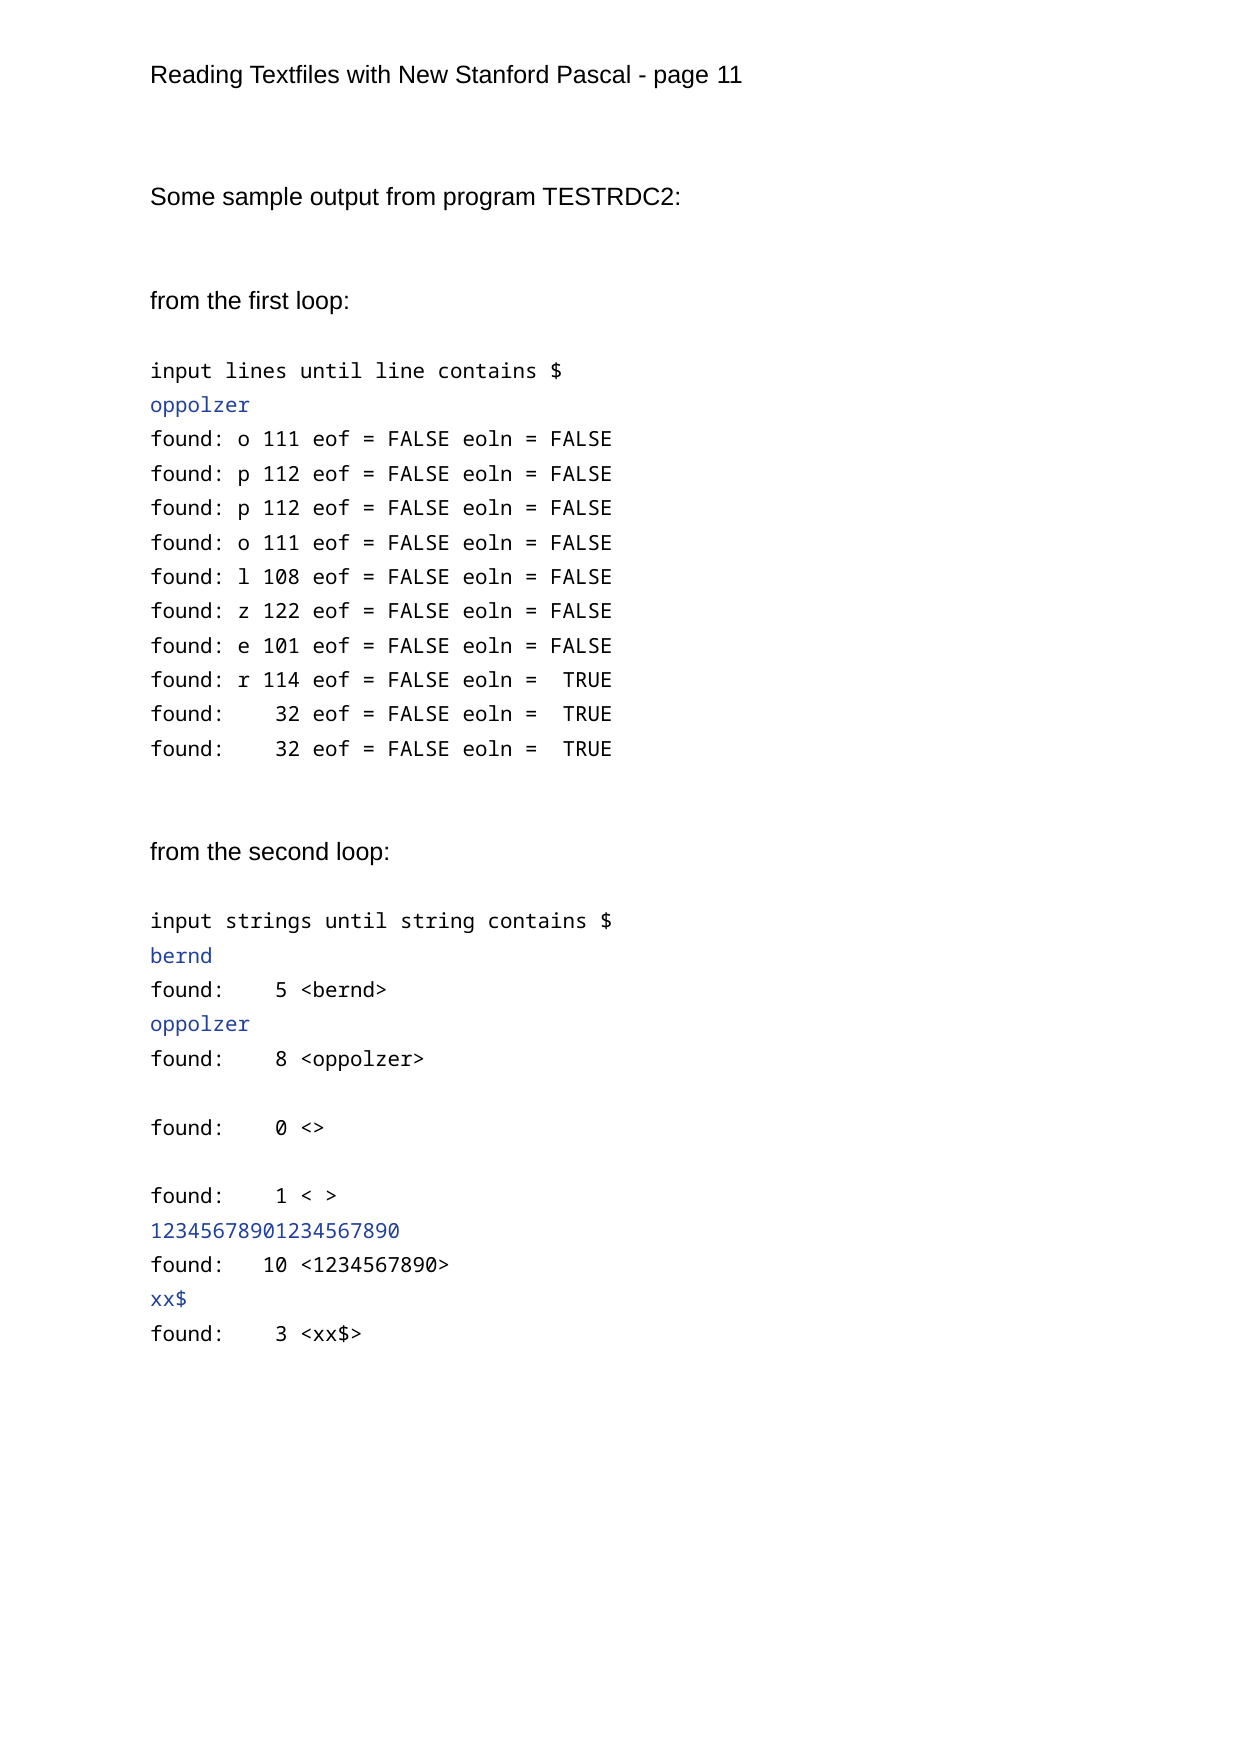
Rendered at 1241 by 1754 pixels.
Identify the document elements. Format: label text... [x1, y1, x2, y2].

text from the first loop: [150, 286, 1090, 315]
text found: o 111 eof = FALSE eoln = FALSE [150, 528, 1090, 556]
text Some sample output from program TESTRDC2: [150, 153, 1090, 211]
text found: 5 <bernd> [150, 975, 1090, 1003]
text found: o 111 eof = FALSE eoln = FALSE [150, 424, 1090, 453]
text found: l 108 eof = FALSE eoln = FALSE [150, 562, 1090, 590]
text 12345678901234567890 [150, 1216, 1090, 1244]
text found: 0 <> [150, 1113, 1090, 1141]
text bernd [150, 941, 1090, 969]
text found: 8 <oppolzer> [150, 1044, 1090, 1072]
text xx$ [150, 1284, 1090, 1313]
text found: r 114 eof = FALSE eoln = TRUE [150, 665, 1090, 693]
text input strings until string contains $ [150, 906, 1090, 935]
text found: 3 <xx$> [150, 1319, 1090, 1347]
text found: 10 <1234567890> [150, 1250, 1090, 1278]
text found: 32 eof = FALSE eoln = TRUE [150, 734, 1090, 762]
text found: p 112 eof = FALSE eoln = FALSE [150, 459, 1090, 487]
text from the second loop: [150, 837, 1090, 866]
text input lines until line contains $ [150, 356, 1090, 384]
text found: 1 < > [150, 1181, 1090, 1210]
text found: e 101 eof = FALSE eoln = FALSE [150, 631, 1090, 659]
text oppolzer [150, 1009, 1090, 1038]
text found: z 122 eof = FALSE eoln = FALSE [150, 596, 1090, 625]
text oppolzer [150, 390, 1090, 418]
text found: 32 eof = FALSE eoln = TRUE [150, 699, 1090, 728]
text found: p 112 eof = FALSE eoln = FALSE [150, 493, 1090, 522]
